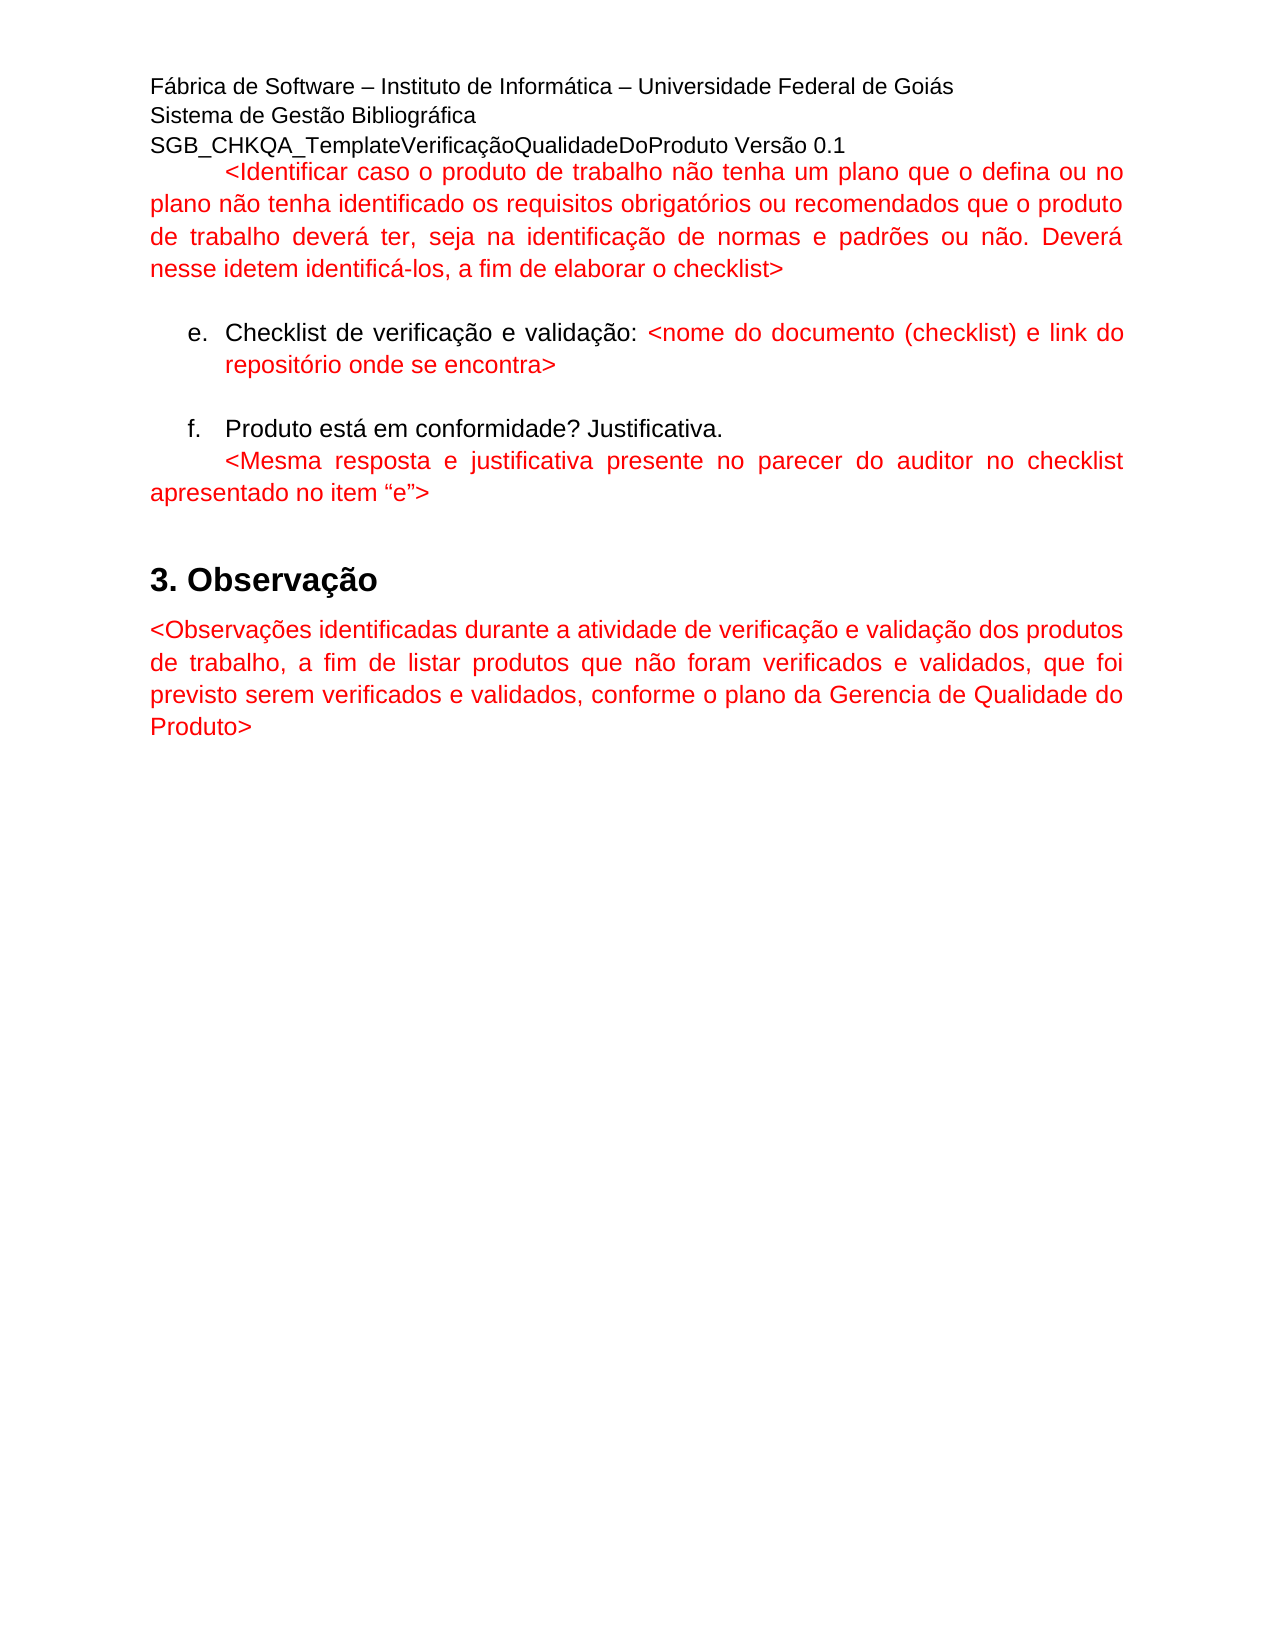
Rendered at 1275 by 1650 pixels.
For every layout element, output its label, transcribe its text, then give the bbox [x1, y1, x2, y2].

text <Mesma resposta e justificativa presente no parecer do auditor no checklist apresentado no item “e”> [150, 447, 1125, 507]
list Checklist de verificação e validação: <nome do documento (checklist) e link do repositório onde se encontra> [187, 318, 1125, 378]
subtitle 3. Observação [150, 561, 1125, 598]
list Produto está em conformidade? Justificativa. [187, 415, 1125, 443]
text <Identificar caso o produto de trabalho não tenha um plano que o defina ou no plano não tenha identificado os requisitos obrigatórios ou recomendados que o produto de trabalho deverá ter, seja na identificação de normas e padrões ou não. Deverá nesse idetem identificá-los, a fim de elaborar o checklist> [150, 158, 1125, 282]
text <Observações identificadas durante a atividade de verificação e validação dos produtos de trabalho, a fim de listar produtos que não foram verificados e validados, que foi previsto serem verificados e validados, conforme o plano da Gerencia de Qualidade do Produto> [150, 616, 1125, 741]
